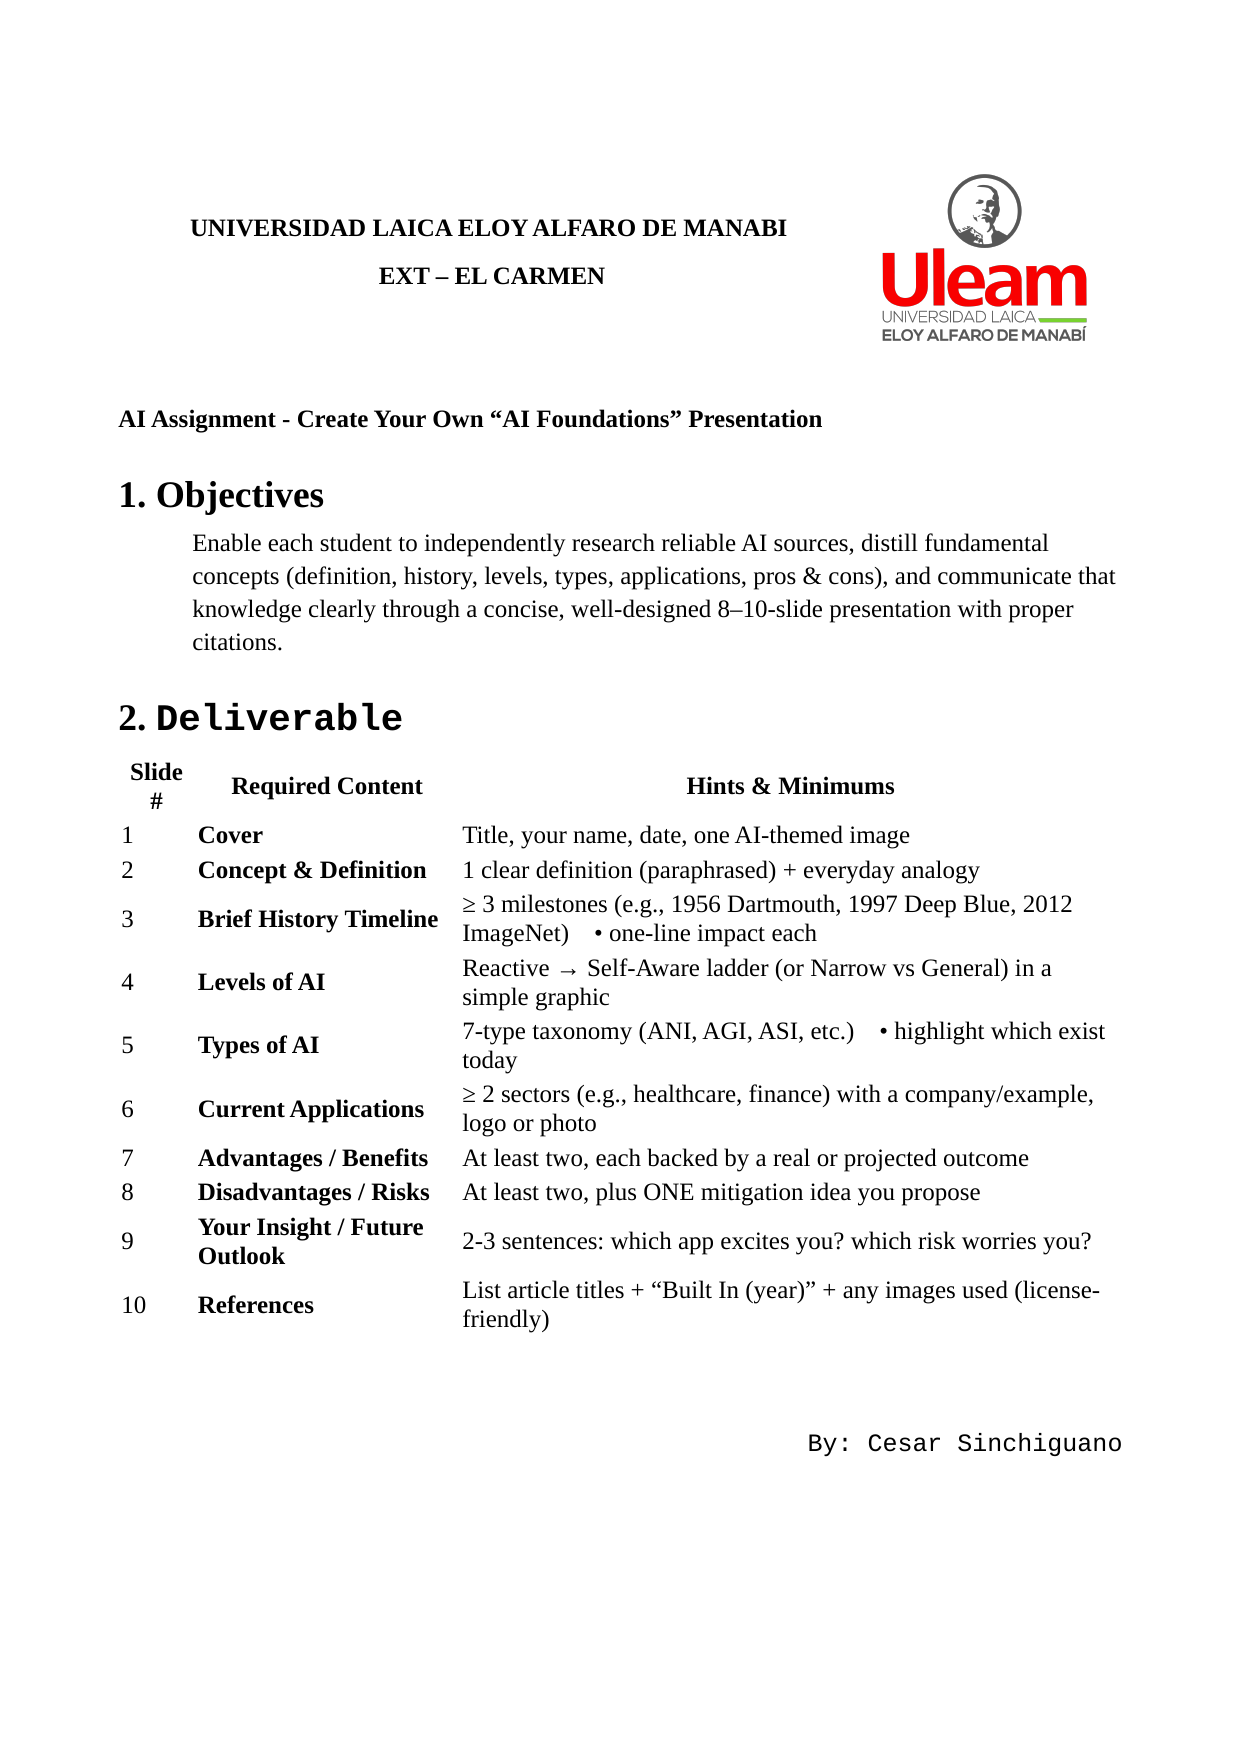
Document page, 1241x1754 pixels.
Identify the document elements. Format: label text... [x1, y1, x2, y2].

table_header Hints & Minimums [459, 754, 1122, 817]
table_cell Title, your name, date, one AI-themed image [459, 818, 1122, 852]
table_cell 7-type taxonomy (ANI, AGI, ASI, etc.) • highlight which exist today [459, 1013, 1122, 1077]
table_header Required Content [195, 754, 459, 817]
table_cell Types of AI [195, 1013, 459, 1077]
table_cell Concept & Definition [195, 852, 459, 887]
table_cell 6 [118, 1077, 195, 1140]
table_cell 5 [118, 1013, 195, 1077]
text By: Cesar Sinchiguano [118, 1430, 1122, 1458]
table_cell Disadvantages / Risks [195, 1175, 459, 1209]
text EXT – EL CARMEN [118, 261, 865, 290]
subtitle 1. Objectives [118, 472, 1122, 515]
table_cell At least two, each backed by a real or projected outcome [459, 1140, 1122, 1174]
table_cell Cover [195, 818, 459, 852]
table_cell List article titles + “Built In (year)” + any images used (license-friendly) [459, 1273, 1122, 1336]
text [1103, 261, 1122, 290]
picture [865, 156, 1103, 361]
table_cell Brief History Timeline [195, 887, 459, 950]
table_cell 3 [118, 887, 195, 950]
table_cell 2-3 sentences: which app excites you? which risk worries you? [459, 1209, 1122, 1272]
table_cell 8 [118, 1175, 195, 1209]
list Enable each student to independently research reliable AI sources, distill fundamental concepts (definition, history, levels, types, applications, pros & cons), and communicate that knowledge clearly through a concise, well-designed 8–10-slide presentation with proper citations. [162, 528, 1122, 656]
table_cell At least two, plus ONE mitigation idea you propose [459, 1175, 1122, 1209]
table_cell Advantages / Benefits [195, 1140, 459, 1174]
table_cell 2 [118, 852, 195, 887]
text AI Assignment - Create Your Own “AI Foundations” Presentation [118, 404, 1122, 432]
table_cell 4 [118, 950, 195, 1013]
table_cell 1 clear definition (paraphrased) + everyday analogy [459, 852, 1122, 887]
table_cell Reactive → Self-Aware ladder (or Narrow vs General) in a simple graphic [459, 950, 1122, 1013]
table_cell 7 [118, 1140, 195, 1174]
table_cell 1 [118, 818, 195, 852]
table_cell ≥ 3 milestones (e.g., 1956 Dartmouth, 1997 Deep Blue, 2012 ImageNet) • one-line impact each [459, 887, 1122, 950]
text UNIVERSIDAD LAICA ELOY ALFARO DE MANABI [118, 213, 865, 242]
table_cell 9 [118, 1209, 195, 1272]
table_cell ≥ 2 sectors (e.g., healthcare, finance) with a company/example, logo or photo [459, 1077, 1122, 1140]
table_cell Current Applications [195, 1077, 459, 1140]
subtitle 2. Deliverable [118, 695, 1122, 742]
table_header Slide # [118, 754, 195, 817]
table_cell Levels of AI [195, 950, 459, 1013]
table_cell References [195, 1273, 459, 1336]
table_cell 10 [118, 1273, 195, 1336]
table_cell Your Insight / Future Outlook [195, 1209, 459, 1272]
